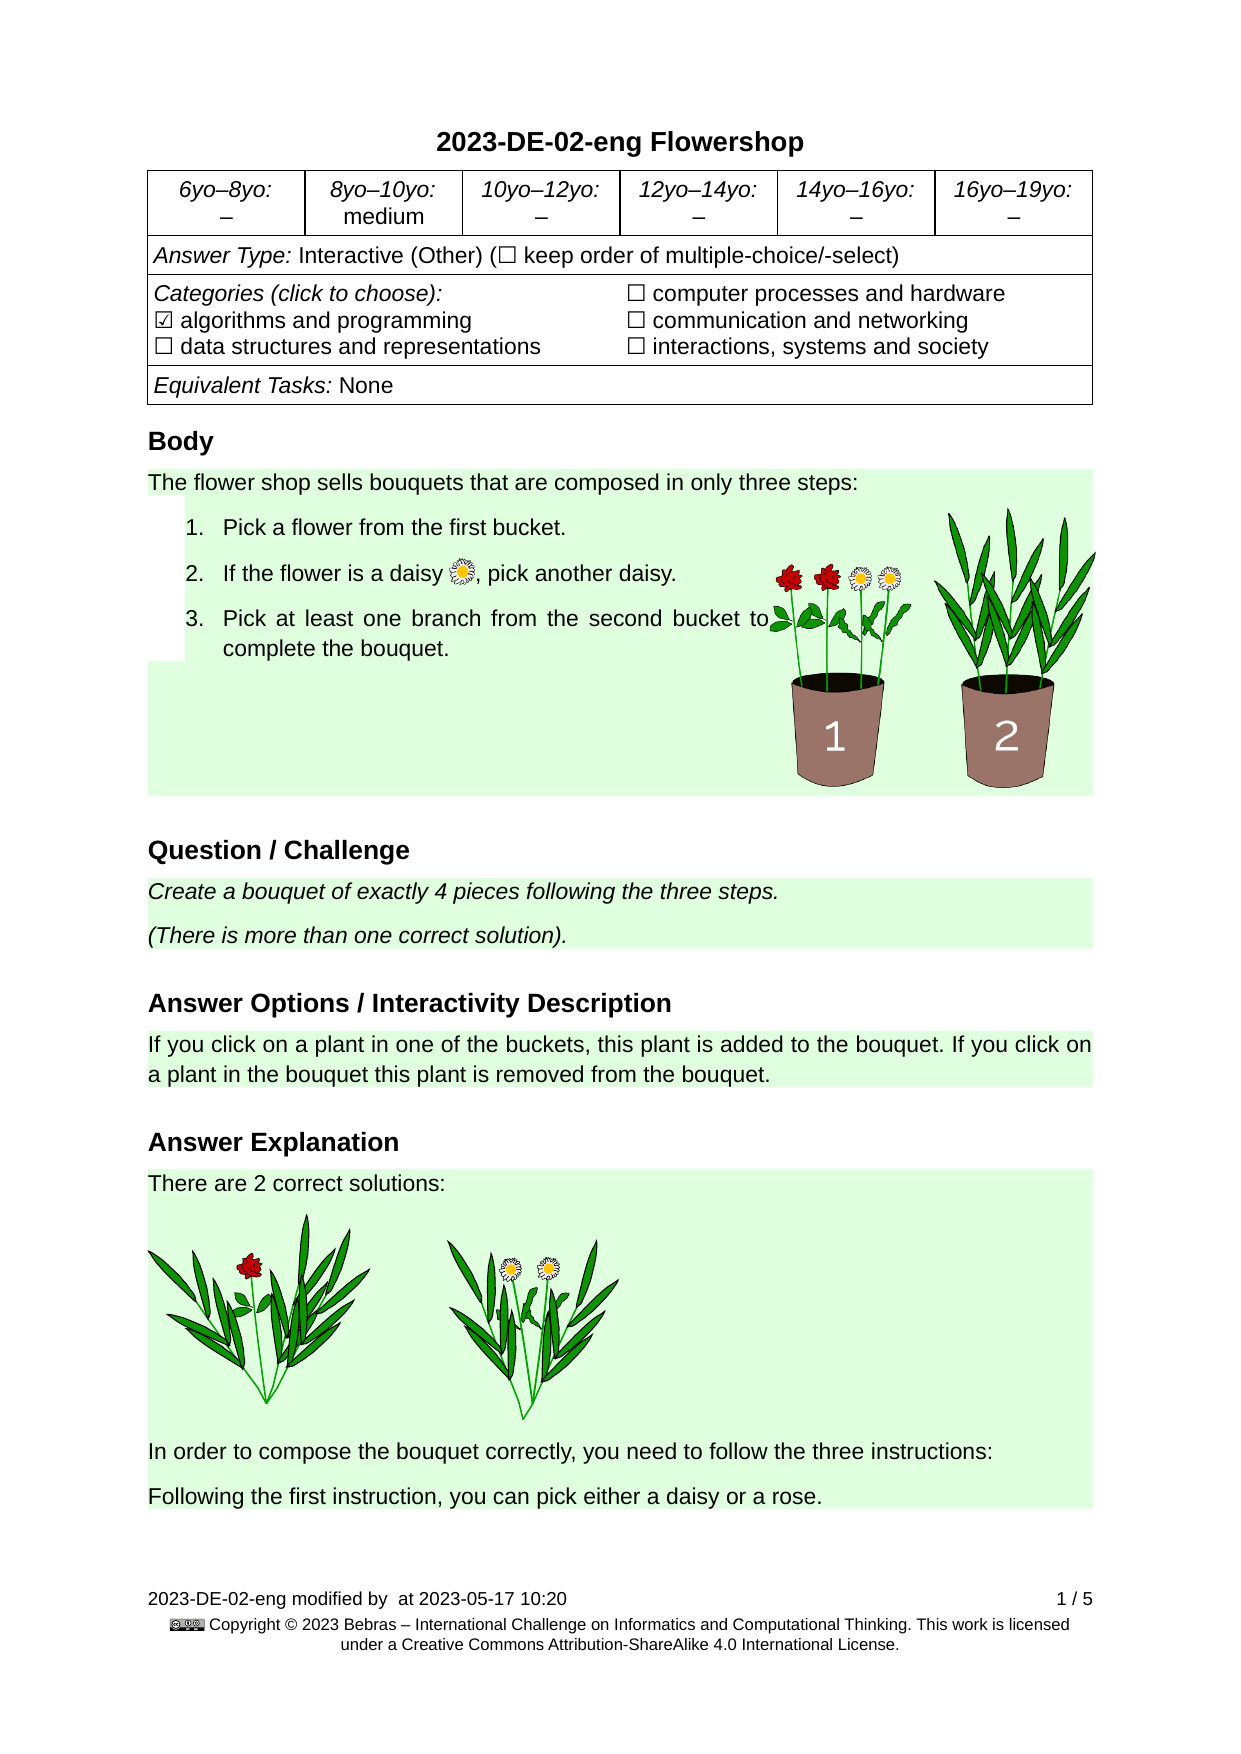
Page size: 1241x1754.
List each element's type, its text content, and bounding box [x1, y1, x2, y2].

table_cell Categories (click to choose): ☑ algorithms and programming ☐ data structures and representations [148, 275, 620, 365]
text (There is more than one correct solution). [148, 922, 1093, 949]
subtitle Question / Challenge [148, 835, 1093, 865]
text Create a bouquet of exactly 4 pieces following the three steps. [148, 878, 1093, 904]
table_header 10yo–12yo: – [463, 171, 619, 235]
table_cell ☐ computer processes and hardware ☐ communication and networking ☐ interactions, systems and society [620, 275, 1092, 365]
list Pick a flower from the first bucket. [185, 513, 769, 540]
text If you click on a plant in one of the buckets, this plant is added to the bouquet. If you click on a plant in the bouquet this plant is removed from the bouquet. [148, 1031, 1093, 1087]
table_cell Answer Type: Interactive (Other) (☐ keep order of multiple-choice/-select) [148, 236, 1092, 274]
subtitle Answer Explanation [148, 1127, 1093, 1157]
text In order to compose the bouquet correctly, you need to follow the three instructions: [148, 1438, 1093, 1465]
table_header 8yo–10yo: medium [306, 171, 462, 235]
subtitle 2023-DE-02-eng Flowershop [148, 125, 1093, 157]
text The flower shop sells bouquets that are composed in only three steps: [148, 469, 1093, 495]
subtitle Body [148, 426, 1093, 456]
subtitle Answer Options / Interactivity Description [148, 988, 1093, 1018]
list If the flower is a daisy , pick another daisy. [185, 558, 769, 586]
text There are 2 correct solutions: [148, 1169, 1093, 1196]
table_cell Equivalent Tasks: None [148, 366, 1092, 404]
text Following the first instruction, you can pick either a daisy or a rose. [148, 1483, 1093, 1509]
table_header 16yo–19yo: – [936, 171, 1092, 235]
picture [769, 508, 1096, 788]
table_header 14yo–16yo: – [778, 171, 934, 235]
table_header 6yo–8yo: – [148, 171, 304, 235]
list Pick at least one branch from the second bucket to complete the bouquet. [185, 604, 769, 661]
picture [449, 558, 475, 585]
table_header 12yo–14yo: – [621, 171, 777, 235]
